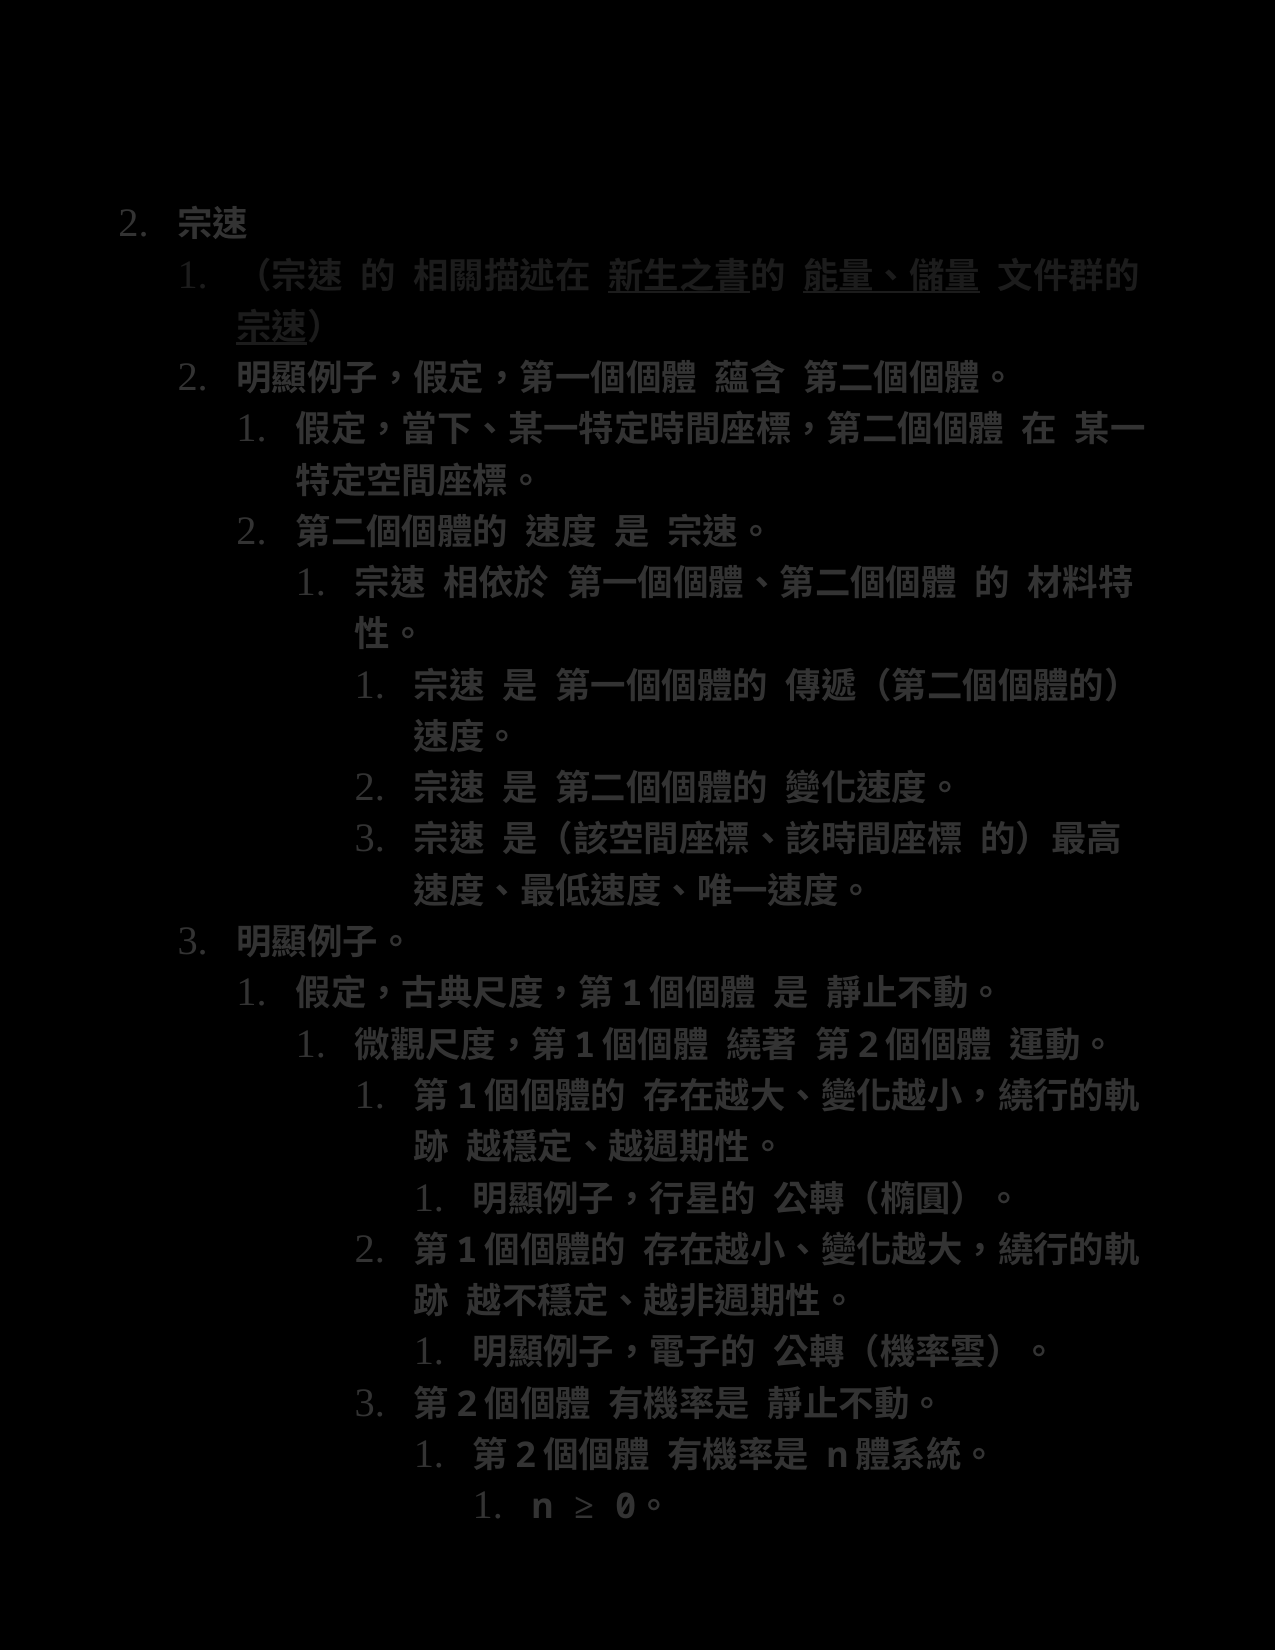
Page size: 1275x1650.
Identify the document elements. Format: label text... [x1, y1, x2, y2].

list 宗速 是 第一個個體的 傳遞（第二個個體的）速度。 [354, 657, 1157, 759]
list 宗速 是 第二個個體的 變化速度。 [354, 759, 1157, 811]
list 第二個個體的 速度 是 宗速。 [236, 503, 1157, 554]
list 第2個個體 有機率是 靜止不動。 [354, 1375, 1157, 1426]
list 宗速 [118, 196, 1157, 247]
list 宗速 相依於 第一個個體、第二個個體 的 材料特性。 [295, 554, 1157, 657]
list n ≥ 0。 [472, 1478, 1157, 1529]
list 假定，古典尺度，第1個個體 是 靜止不動。 [236, 964, 1157, 1016]
list 假定，當下、某一特定時間座標，第二個個體 在 某一特定空間座標。 [236, 401, 1157, 503]
list 明顯例子，行星的 公轉（橢圓）。 [413, 1170, 1157, 1221]
list 明顯例子，假定，第一個個體 蘊含 第二個個體。 [177, 349, 1157, 401]
list 明顯例子。 [177, 913, 1157, 964]
list 第1個個體的 存在越小、變化越大，繞行的軌跡 越不穩定、越非週期性。 [354, 1221, 1157, 1324]
list 第1個個體的 存在越大、變化越小，繞行的軌跡 越穩定、越週期性。 [354, 1067, 1157, 1170]
list 第2個個體 有機率是 n體系統。 [413, 1426, 1157, 1478]
list （宗速 的 相關描述在 新生之書的 能量、儲量 文件群的 宗速） [177, 247, 1157, 349]
list 宗速 是（該空間座標、該時間座標 的）最高速度、最低速度、唯一速度。 [354, 811, 1157, 913]
list 明顯例子，電子的 公轉（機率雲）。 [413, 1324, 1157, 1375]
list 微觀尺度，第1個個體 繞著 第2個個體 運動。 [295, 1016, 1157, 1067]
